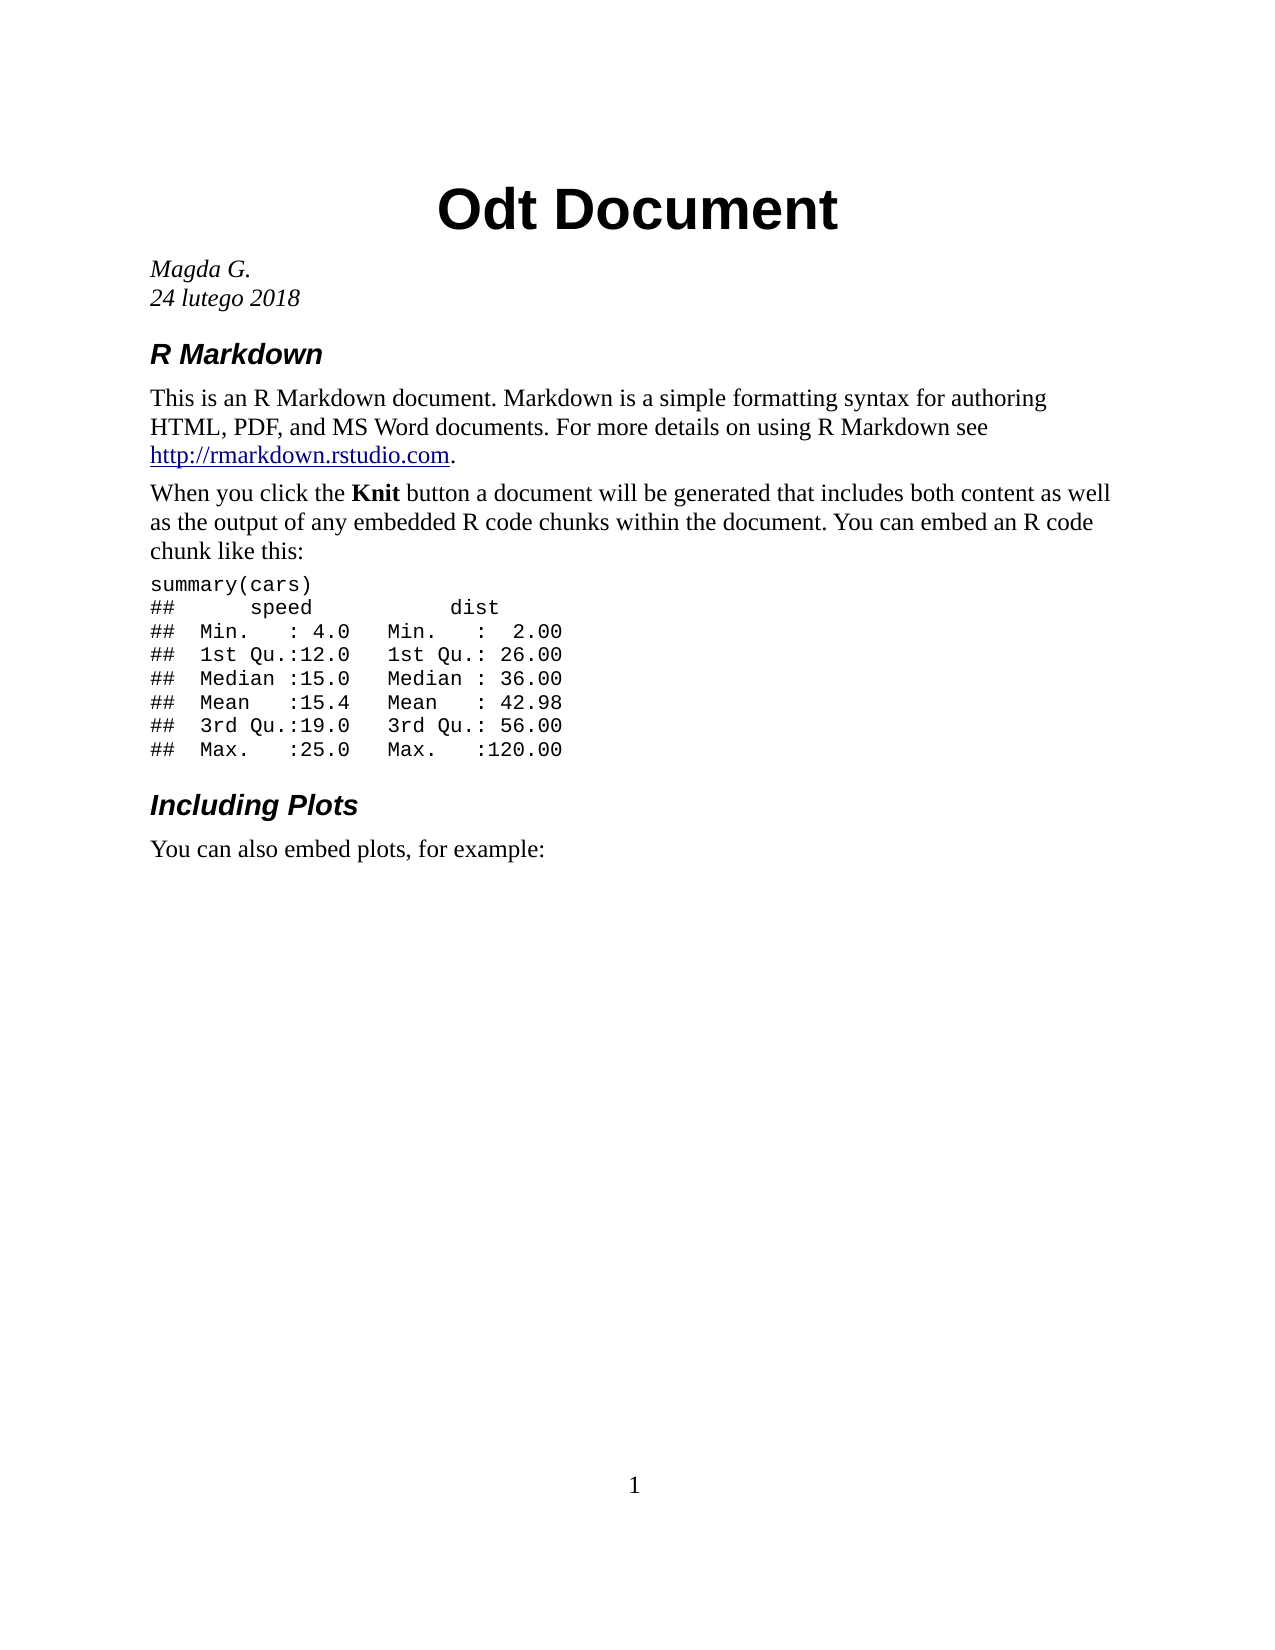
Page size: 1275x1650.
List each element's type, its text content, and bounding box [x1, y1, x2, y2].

subtitle Including Plots [150, 788, 1125, 821]
text You can also embed plots, for example: [150, 834, 1125, 862]
text summary(cars) [150, 573, 1125, 597]
text ## Max. :25.0 Max. :120.00 [150, 739, 1125, 763]
text ## speed dist [150, 597, 1125, 621]
text Magda G. [150, 254, 1125, 283]
text ## Median :15.0 Median : 36.00 [150, 668, 1125, 692]
text ## 1st Qu.:12.0 1st Qu.: 26.00 [150, 644, 1125, 668]
text ## Mean :15.4 Mean : 42.98 [150, 692, 1125, 715]
text ## Min. : 4.0 Min. : 2.00 [150, 621, 1125, 644]
text This is an R Markdown document. Markdown is a simple formatting syntax for authoring HTML, PDF, and MS Word documents. For more details on using R Markdown see http://rmarkdown.rstudio.com. [150, 383, 1125, 469]
title Odt Document [150, 175, 1125, 242]
text 24 lutego 2018 [150, 283, 1125, 312]
text When you click the Knit button a document will be generated that includes both content as well as the output of any embedded R code chunks within the document. You can embed an R code chunk like this: [150, 478, 1125, 564]
text ## 3rd Qu.:19.0 3rd Qu.: 56.00 [150, 715, 1125, 739]
subtitle R Markdown [150, 337, 1125, 371]
